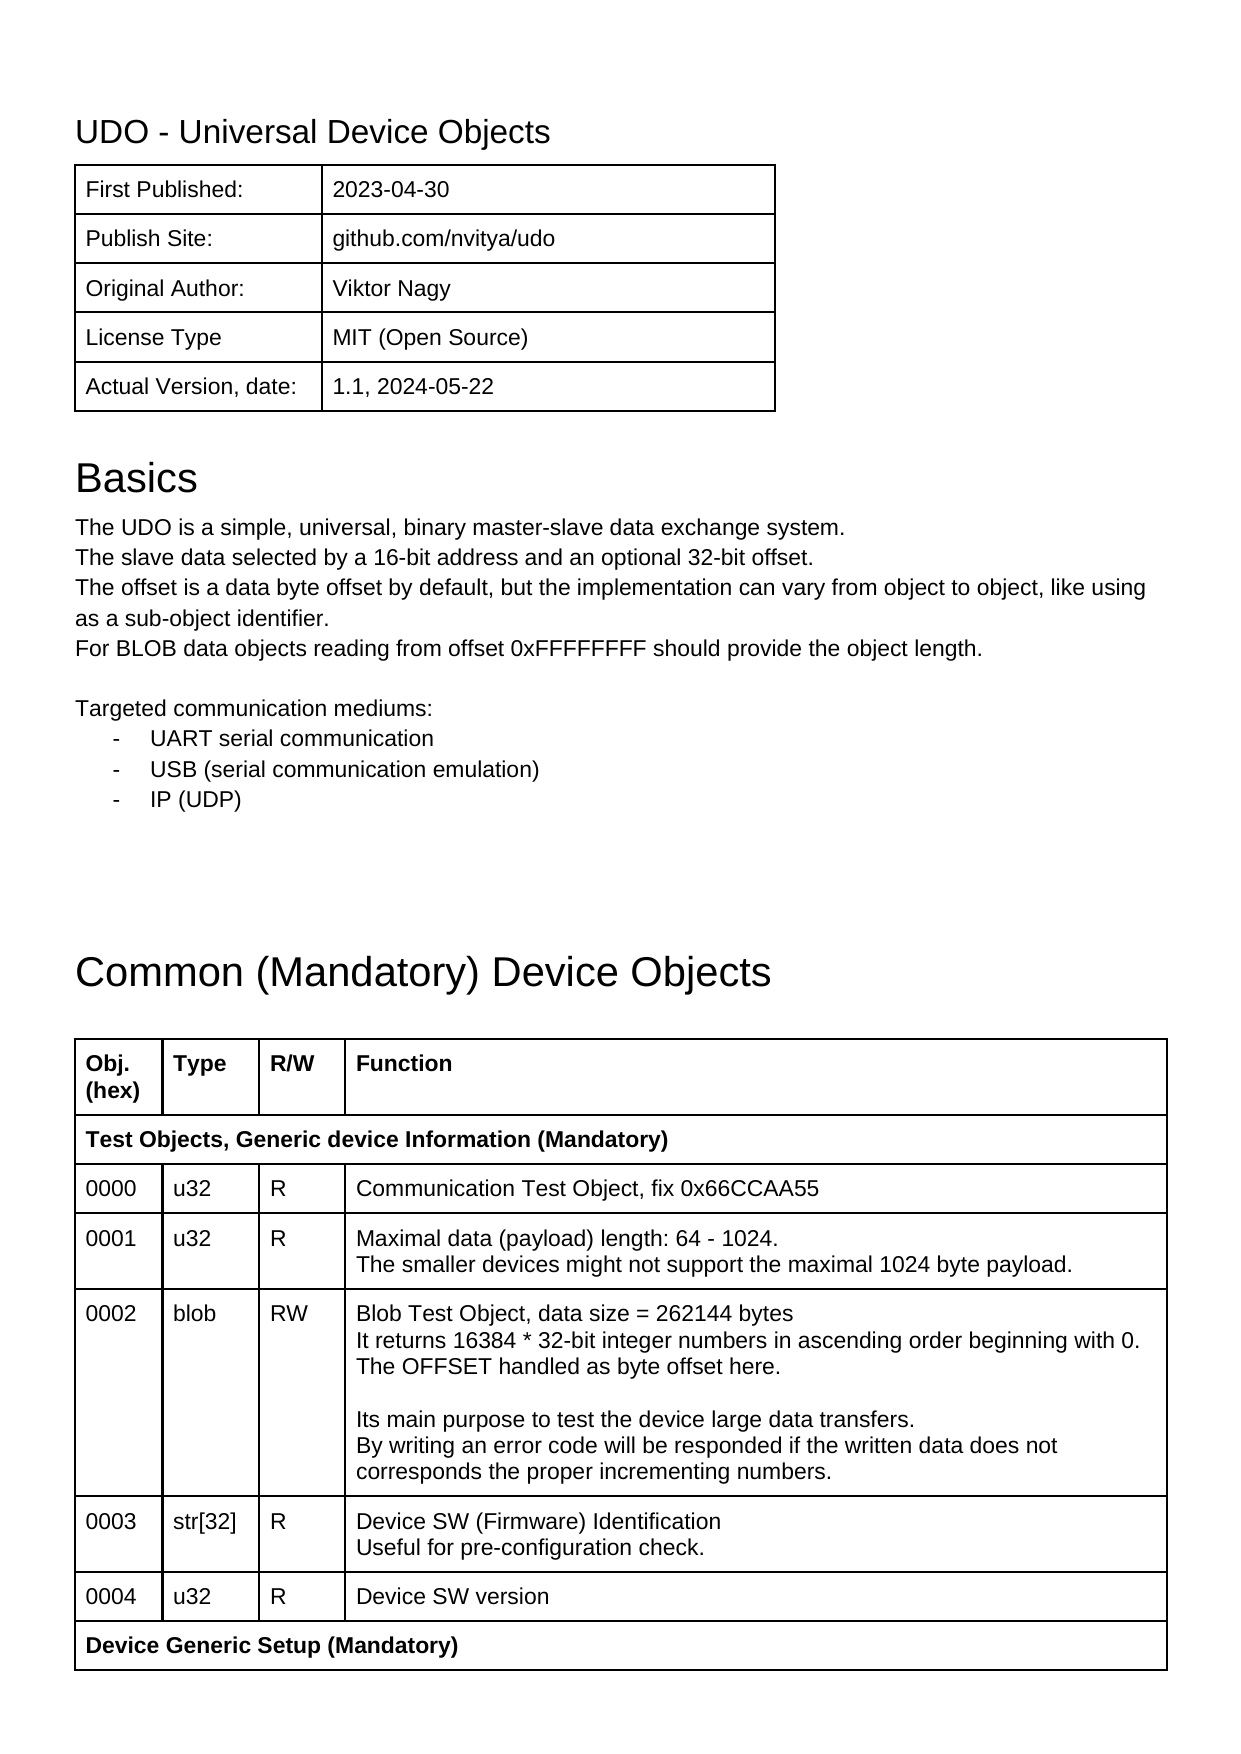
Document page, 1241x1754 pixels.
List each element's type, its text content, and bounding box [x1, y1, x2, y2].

table_cell Communication Test Object, fix 0x66CCAA55 [346, 1165, 1166, 1212]
table_cell Actual Version, date: [76, 363, 321, 410]
table_cell 0003 [76, 1497, 161, 1571]
table_header Type [164, 1040, 258, 1113]
table_cell Maximal data (payload) length: 64 - 1024. The smaller devices might not support the maximal 1024 byte payload. [346, 1214, 1166, 1288]
table_cell 0000 [76, 1165, 161, 1212]
subtitle Basics [75, 453, 1165, 501]
table_cell Device SW version [346, 1573, 1166, 1620]
list UART serial communication [112, 725, 1165, 752]
table_cell str[32] [164, 1497, 258, 1571]
list USB (serial communication emulation) [112, 756, 1165, 782]
subtitle UDO - Universal Device Objects [75, 112, 1165, 151]
table_cell u32 [164, 1573, 258, 1620]
table_cell R [260, 1214, 344, 1288]
text Targeted communication mediums: [75, 695, 1165, 722]
table_cell Publish Site: [76, 215, 321, 262]
table_cell Blob Test Object, data size = 262144 bytes It returns 16384 * 32-bit integer numbers in ascending order beginning with 0. The OFFSET handled as byte offset here. Its main purpose to test the device large data transfers. By writing an error code will be responded if the written data does not corresponds the proper incrementing numbers. [346, 1290, 1166, 1495]
table_cell Device SW (Firmware) Identification Useful for pre-configuration check. [346, 1497, 1166, 1571]
text The slave data selected by a 16-bit address and an optional 32-bit offset. [75, 544, 1165, 571]
table_cell u32 [164, 1165, 258, 1212]
table_header Obj. (hex) [76, 1040, 161, 1113]
table_header First Published: [76, 166, 321, 213]
text The UDO is a simple, universal, binary master-slave data exchange system. [75, 514, 1165, 540]
table_header Function [346, 1040, 1166, 1113]
table_cell License Type [76, 313, 321, 361]
table_cell RW [260, 1290, 344, 1495]
table_cell 0001 [76, 1214, 161, 1288]
table_cell 0002 [76, 1290, 161, 1495]
text The offset is a data byte offset by default, but the implementation can vary from object to object, like using as a sub-object identifier. [75, 574, 1165, 631]
table_cell github.com/nvitya/udo [323, 215, 774, 262]
subtitle Common (Mandatory) Device Objects [75, 947, 1165, 995]
table_cell blob [164, 1290, 258, 1495]
table_cell Test Objects, Generic device Information (Mandatory) [76, 1116, 1166, 1163]
table_cell MIT (Open Source) [323, 313, 774, 361]
table_cell Original Author: [76, 264, 321, 311]
list IP (UDP) [112, 786, 1165, 812]
table_cell R [260, 1165, 344, 1212]
table_cell R [260, 1497, 344, 1571]
table_cell 0004 [76, 1573, 161, 1620]
table_header R/W [260, 1040, 344, 1113]
table_cell 1.1, 2024-05-22 [323, 363, 774, 410]
text For BLOB data objects reading from offset 0xFFFFFFFF should provide the object length. [75, 635, 1165, 661]
table_cell Viktor Nagy [323, 264, 774, 311]
table_header 2023-04-30 [323, 166, 774, 213]
table_cell R [260, 1573, 344, 1620]
table_cell u32 [164, 1214, 258, 1288]
table_cell Device Generic Setup (Mandatory) [76, 1622, 1166, 1669]
